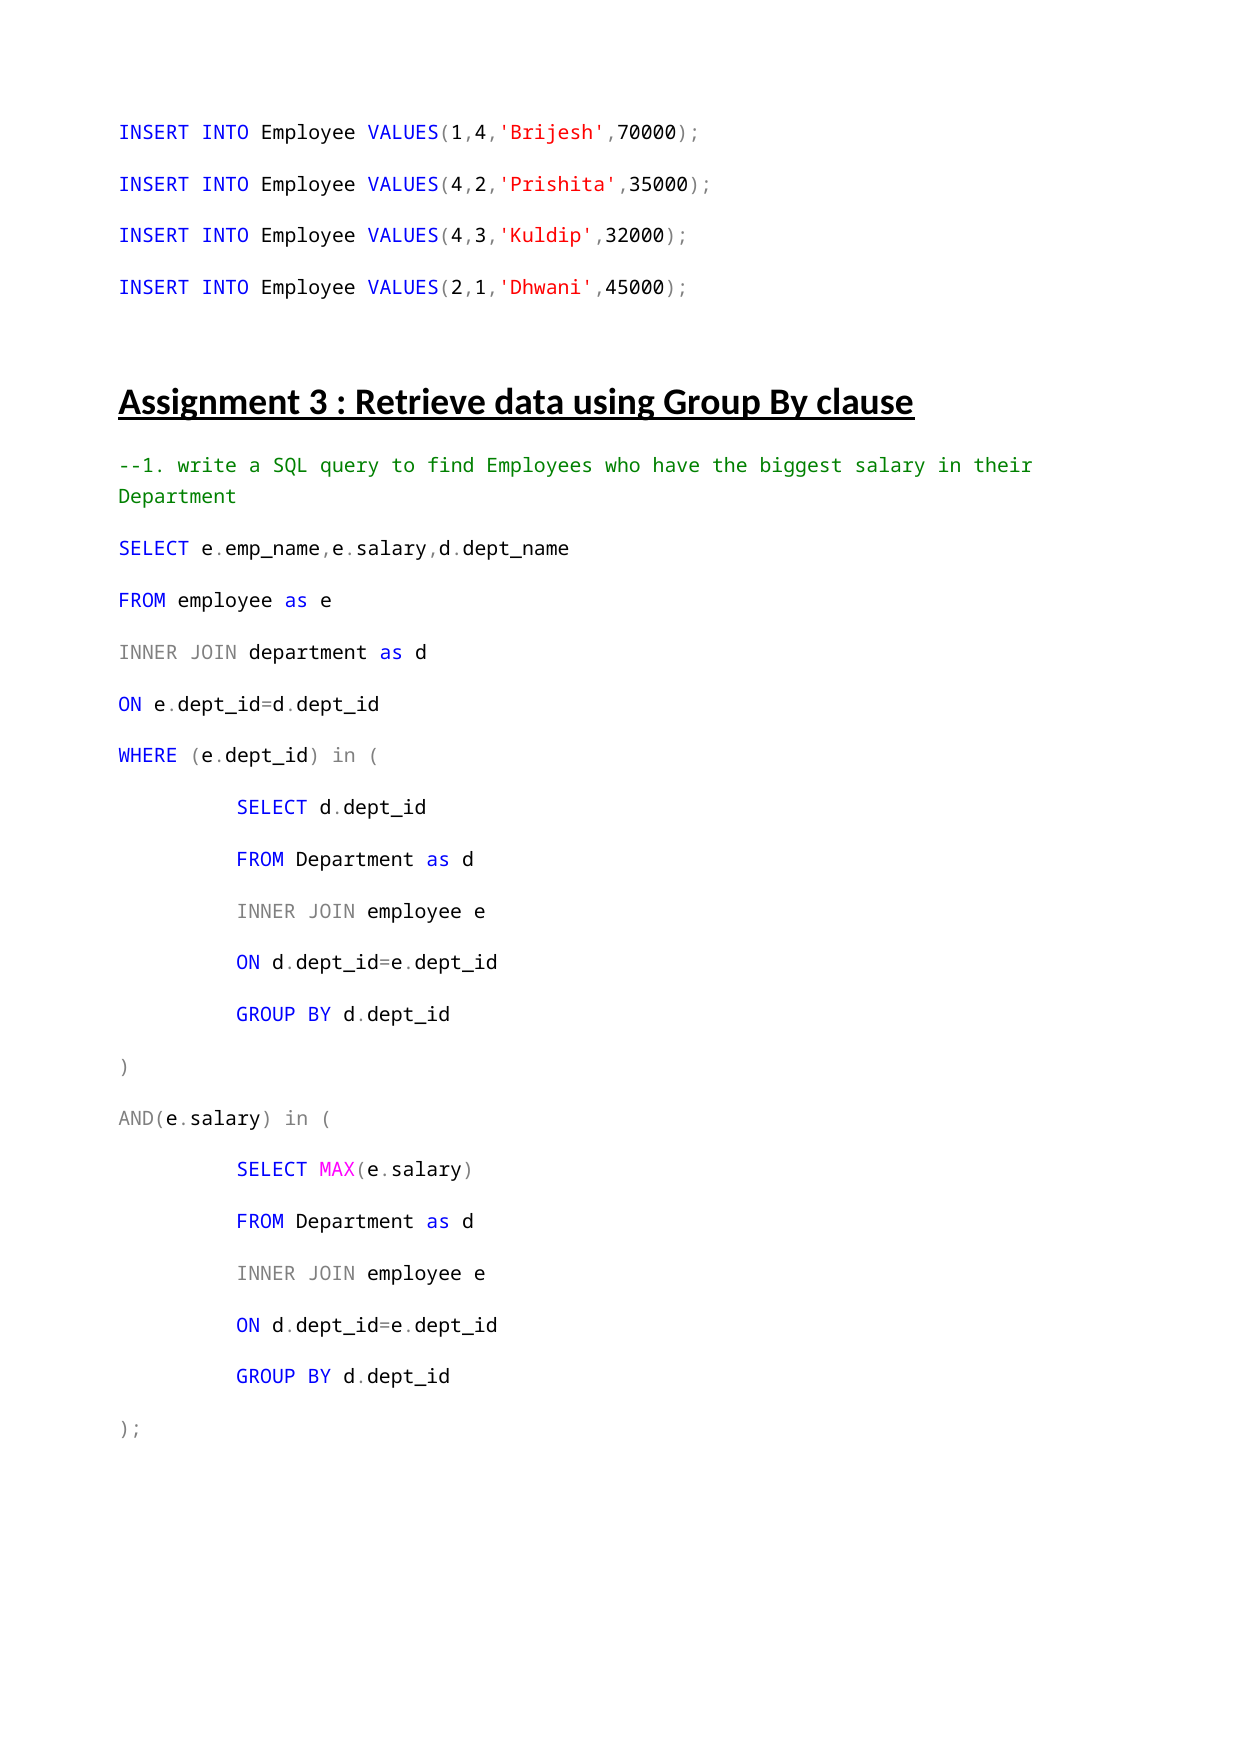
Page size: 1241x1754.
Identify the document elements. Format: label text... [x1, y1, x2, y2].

text INSERT INTO Employee VALUES(4,2,'Prishita',35000); [118, 170, 1122, 197]
text INNER JOIN employee e [118, 897, 1122, 924]
text ON d.dept_id=e.dept_id [118, 1311, 1122, 1338]
text ); [118, 1414, 1122, 1442]
text SELECT d.dept_id [118, 793, 1122, 820]
text FROM Department as d [118, 1207, 1122, 1234]
text FROM Department as d [118, 845, 1122, 872]
text --1. write a SQL query to find Employees who have the biggest salary in their Department [118, 452, 1122, 510]
text Assignment 3 : Retrieve data using Group By clause [118, 378, 1122, 424]
text INSERT INTO Employee VALUES(4,3,'Kuldip',32000); [118, 222, 1122, 249]
text ON d.dept_id=e.dept_id [118, 949, 1122, 976]
text FROM employee as e [118, 586, 1122, 613]
text AND(e.salary) in ( [118, 1104, 1122, 1131]
text ON e.dept_id=d.dept_id [118, 690, 1122, 717]
text INSERT INTO Employee VALUES(1,4,'Brijesh',70000); [118, 118, 1122, 145]
text ) [118, 1052, 1122, 1079]
text GROUP BY d.dept_id [118, 1000, 1122, 1027]
text SELECT e.emp_name,e.salary,d.dept_name [118, 534, 1122, 561]
text INSERT INTO Employee VALUES(2,1,'Dhwani',45000); [118, 273, 1122, 300]
text INNER JOIN employee e [118, 1259, 1122, 1286]
text INNER JOIN department as d [118, 638, 1122, 665]
text GROUP BY d.dept_id [118, 1363, 1122, 1390]
text SELECT MAX(e.salary) [118, 1156, 1122, 1183]
text WHERE (e.dept_id) in ( [118, 742, 1122, 768]
